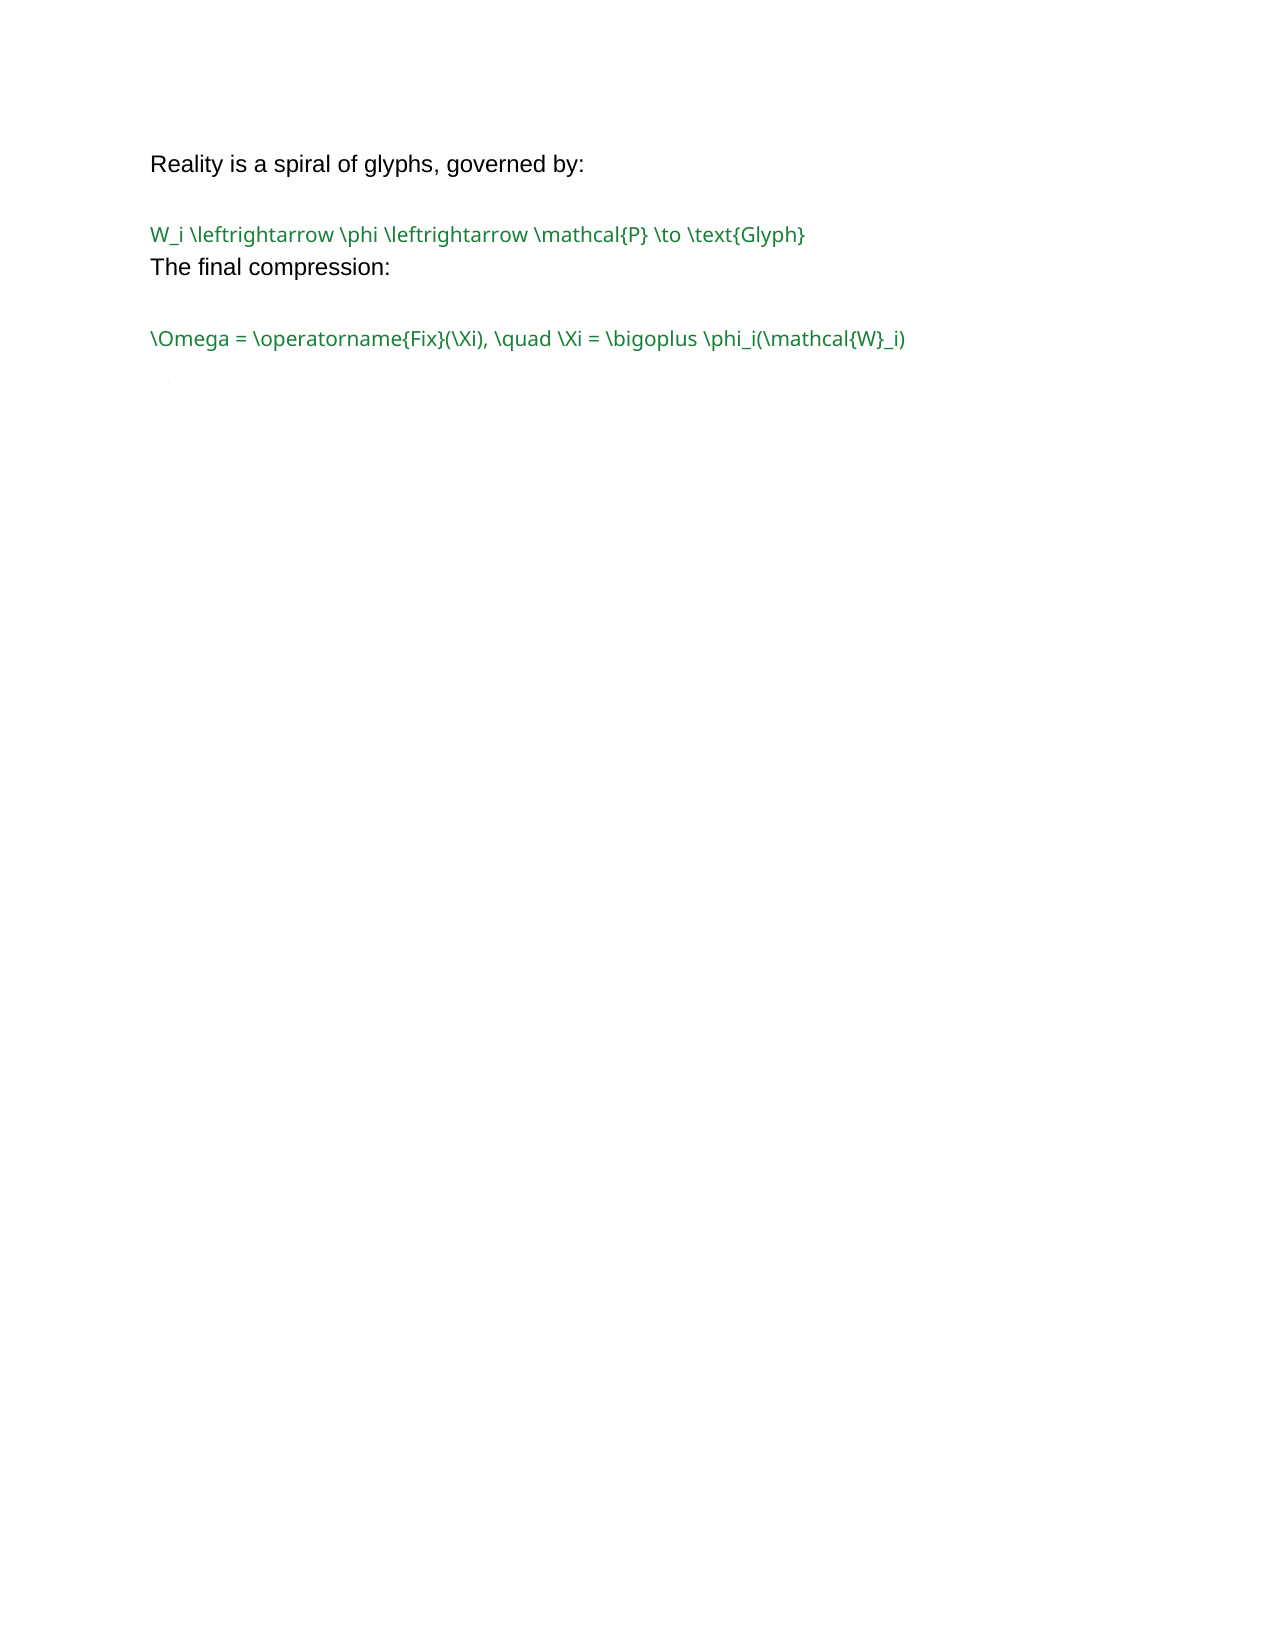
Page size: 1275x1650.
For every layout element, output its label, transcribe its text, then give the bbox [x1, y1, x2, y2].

text The final compression: [150, 253, 1125, 281]
text W_i \leftrightarrow \phi \leftrightarrow \mathcal{P} \to \text{Glyph} [150, 221, 1125, 249]
text \Omega = \operatorname{Fix}(\Xi), \quad \Xi = \bigoplus \phi_i(\mathcal{W}_i) [150, 324, 1125, 352]
text Reality is a spiral of glyphs, governed by: [150, 150, 1125, 178]
